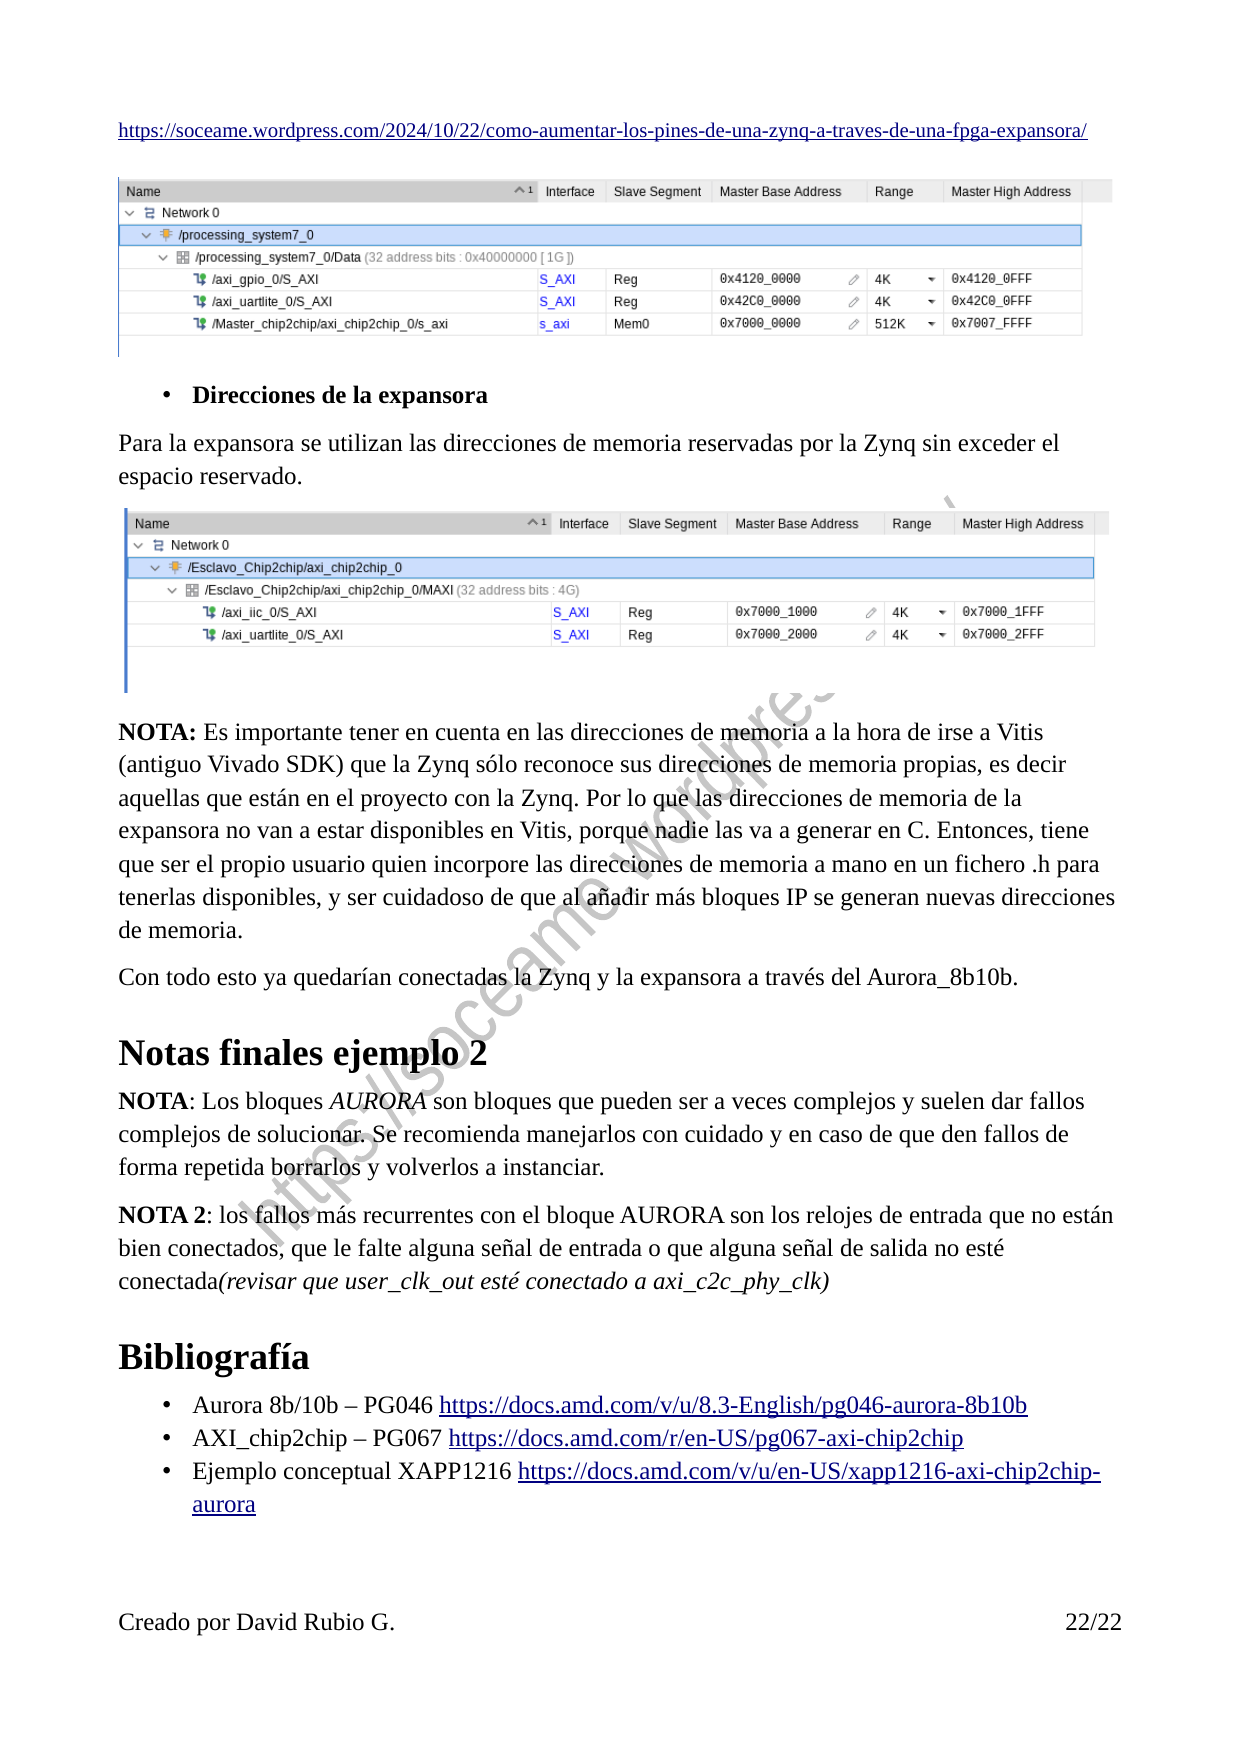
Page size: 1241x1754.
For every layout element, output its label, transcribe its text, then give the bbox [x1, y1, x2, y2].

list Ejemplo conceptual XAPP1216 https://docs.amd.com/v/u/en-US/xapp1216-axi-chip2chip-aurora [162, 1456, 1122, 1518]
text Con todo esto ya quedarían conectadas la Zynq y la expansora a través del Aurora_8b10b. [539, 962, 1122, 991]
list AXI_chip2chip – PG067 https://docs.amd.com/r/en-US/pg067-axi-chip2chip [162, 1423, 1122, 1452]
text Para la expansora se utilizan las direcciones de memoria reservadas por la Zynq sin exceder el espacio reservado. [118, 428, 1122, 490]
subtitle Notas finales ejemplo 2 [118, 1031, 1122, 1074]
text NOTA: Es importante tener en cuenta en las direcciones de memoria a la hora de irse a Vitis (antiguo Vivado SDK) que la Zynq sólo reconoce sus direcciones de memoria propias, es decir aquellas que están en el proyecto con la Zynq. Por lo que las direcciones de memoria de la expansora no van a estar disponibles en Vitis, porque nadie las va a generar en C. Entonces, tiene que ser el propio usuario quien incorpore las direcciones de memoria a mano en un fichero .h para tenerlas disponibles, y ser cuidadoso de que al añadir más bloques IP se generan nuevas direcciones de memoria. [118, 717, 1122, 943]
picture [118, 177, 1113, 357]
list Direcciones de la expansora [162, 381, 1122, 409]
subtitle Bibliografía [118, 1334, 1122, 1378]
text NOTA: Los bloques AURORA son bloques que pueden ser a veces complejos y suelen dar fallos complejos de solucionar. Se recomienda manejarlos con cuidado y en caso de que den fallos de forma repetida borrarlos y volverlos a instanciar. [118, 1086, 1122, 1181]
text Con todo esto ya quedarían conectadas la Zynq y la expansora a través del Aurora_8b10b. [118, 962, 515, 991]
list Aurora 8b/10b – PG046 https://docs.amd.com/v/u/8.3-English/pg046-aurora-8b10b [162, 1390, 1122, 1419]
picture [118, 508, 1110, 693]
text NOTA 2: los fallos más recurrentes con el bloque AURORA son los relojes de entrada que no están bien conectados, que le falte alguna señal de entrada o que alguna señal de salida no esté conectada(revisar que user_clk_out esté conectado a axi_c2c_phy_clk) [118, 1200, 1122, 1295]
